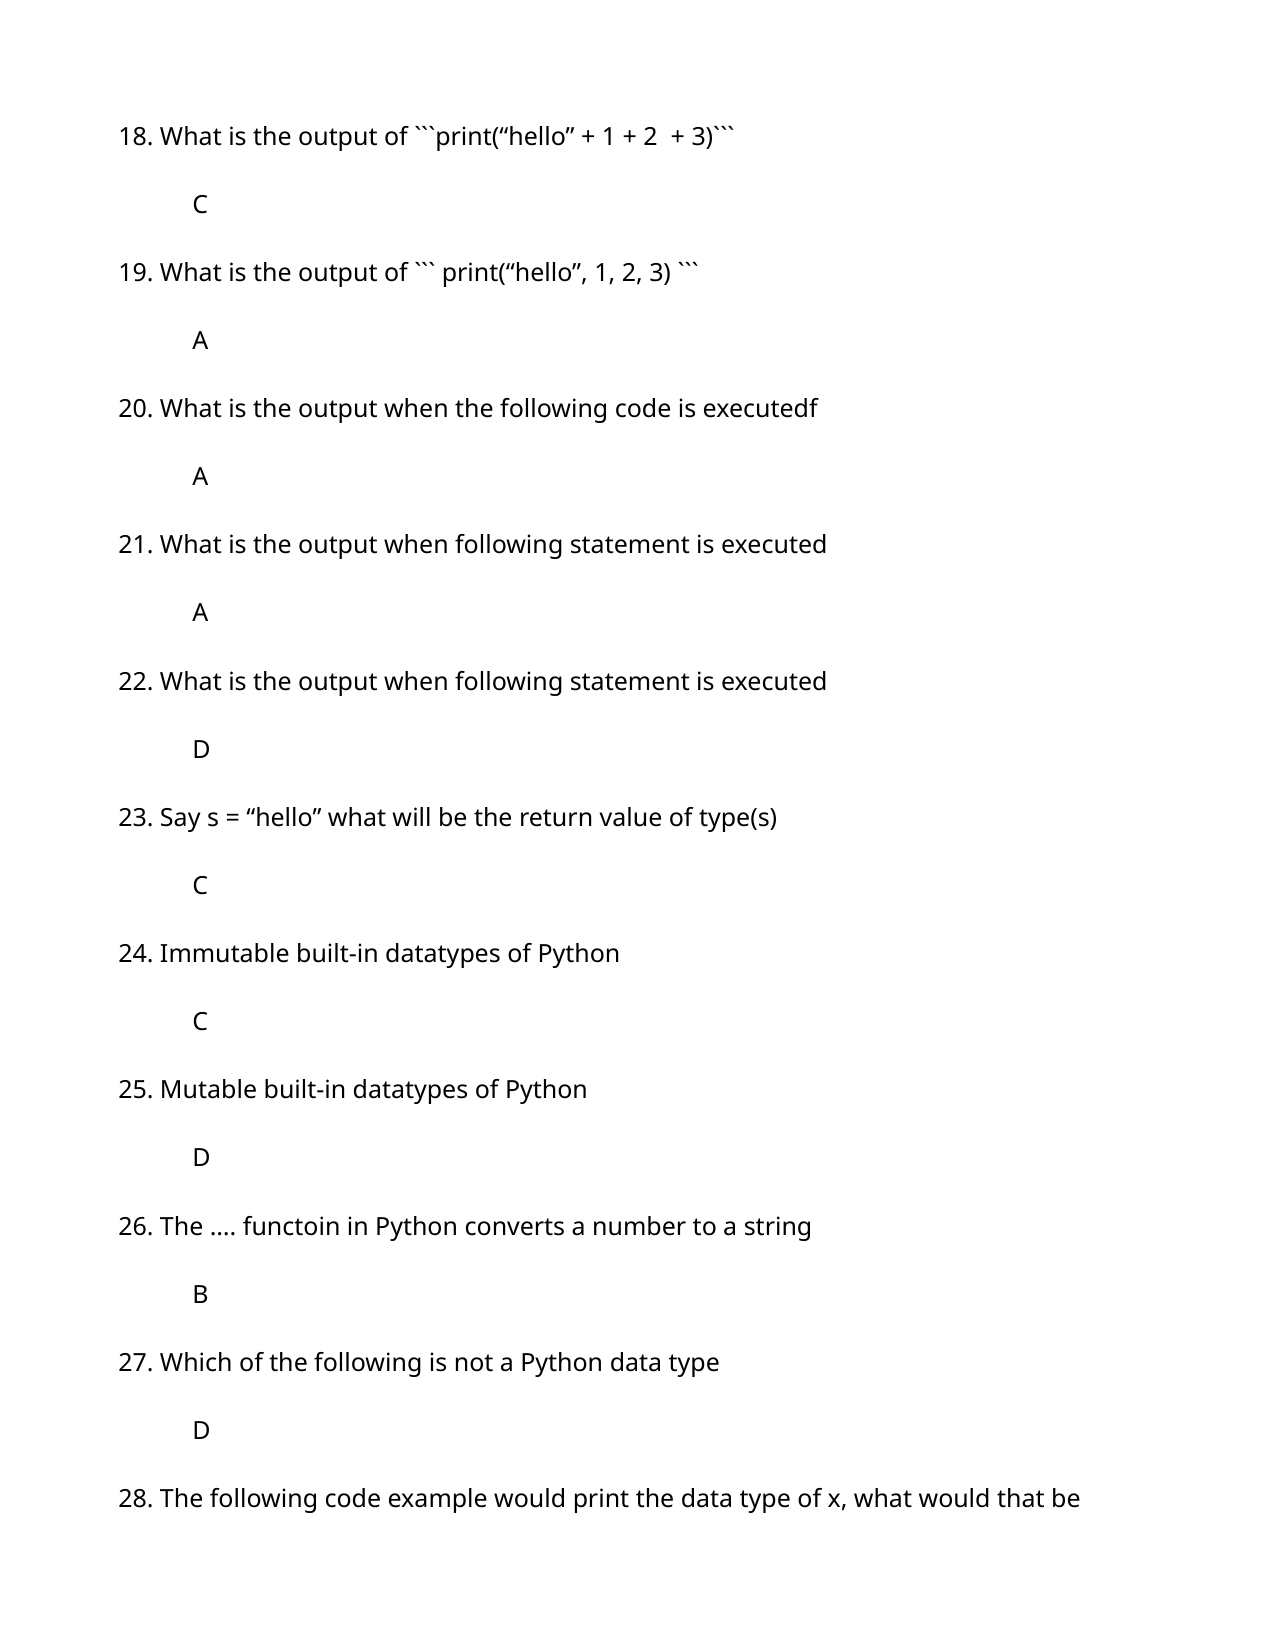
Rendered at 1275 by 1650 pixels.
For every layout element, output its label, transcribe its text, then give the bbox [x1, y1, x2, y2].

text C [118, 867, 1157, 902]
text 26. The …. functoin in Python converts a number to a string [118, 1208, 1157, 1242]
text D [118, 1412, 1157, 1447]
text 20. What is the output when the following code is executedf [118, 391, 1157, 425]
text 28. The following code example would print the data type of x, what would that be [118, 1481, 1157, 1515]
text 23. Say s = “hello” what will be the return value of type(s) [118, 799, 1157, 833]
text 21. What is the output when following statement is executed [118, 527, 1157, 561]
text A [118, 322, 1157, 357]
text 24. Immutable built-in datatypes of Python [118, 936, 1157, 970]
text 25. Mutable built-in datatypes of Python [118, 1072, 1157, 1106]
text B [118, 1276, 1157, 1310]
text 18. What is the output of ```print(“hello” + 1 + 2 + 3)``` [118, 118, 1157, 152]
text A [118, 459, 1157, 493]
text A [118, 595, 1157, 629]
text D [118, 731, 1157, 765]
text 22. What is the output when following statement is executed [118, 663, 1157, 697]
text C [118, 186, 1157, 220]
text 27. Which of the following is not a Python data type [118, 1344, 1157, 1378]
text C [118, 1004, 1157, 1038]
text D [118, 1140, 1157, 1174]
text 19. What is the output of ``` print(“hello”, 1, 2, 3) ``` [118, 254, 1157, 288]
